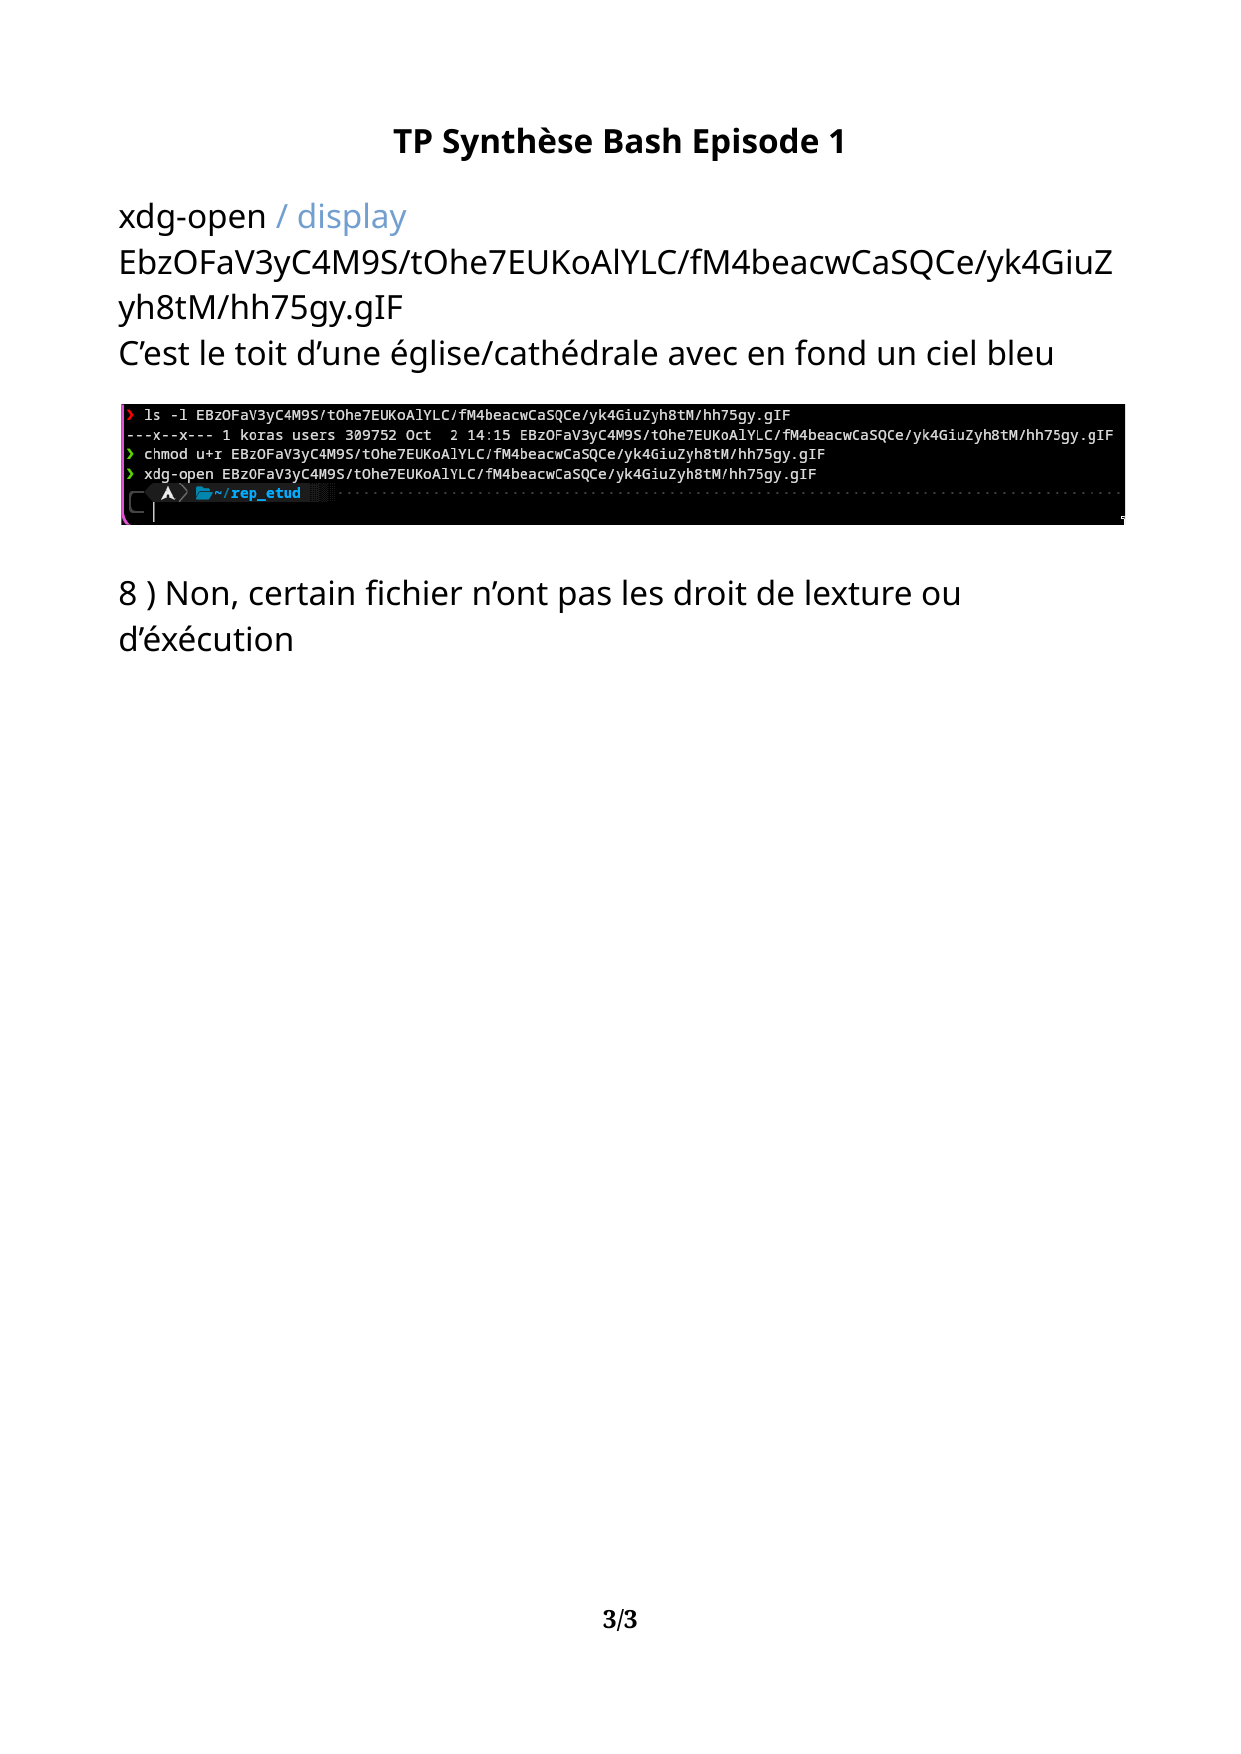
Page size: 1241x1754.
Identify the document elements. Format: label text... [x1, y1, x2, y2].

text 8 ) Non, certain fichier n’ont pas les droit de lexture ou d’éxécution [118, 570, 1122, 661]
text C’est le toit d’une église/cathédrale avec en fond un ciel bleu [118, 329, 1122, 375]
text xdg-open / display EbzOFaV3yC4M9S/tOhe7EUKoAlYLC/fM4beacwCaSQCe/yk4GiuZyh8tM/hh75gy.gIF [118, 193, 1122, 329]
picture [121, 404, 1126, 525]
